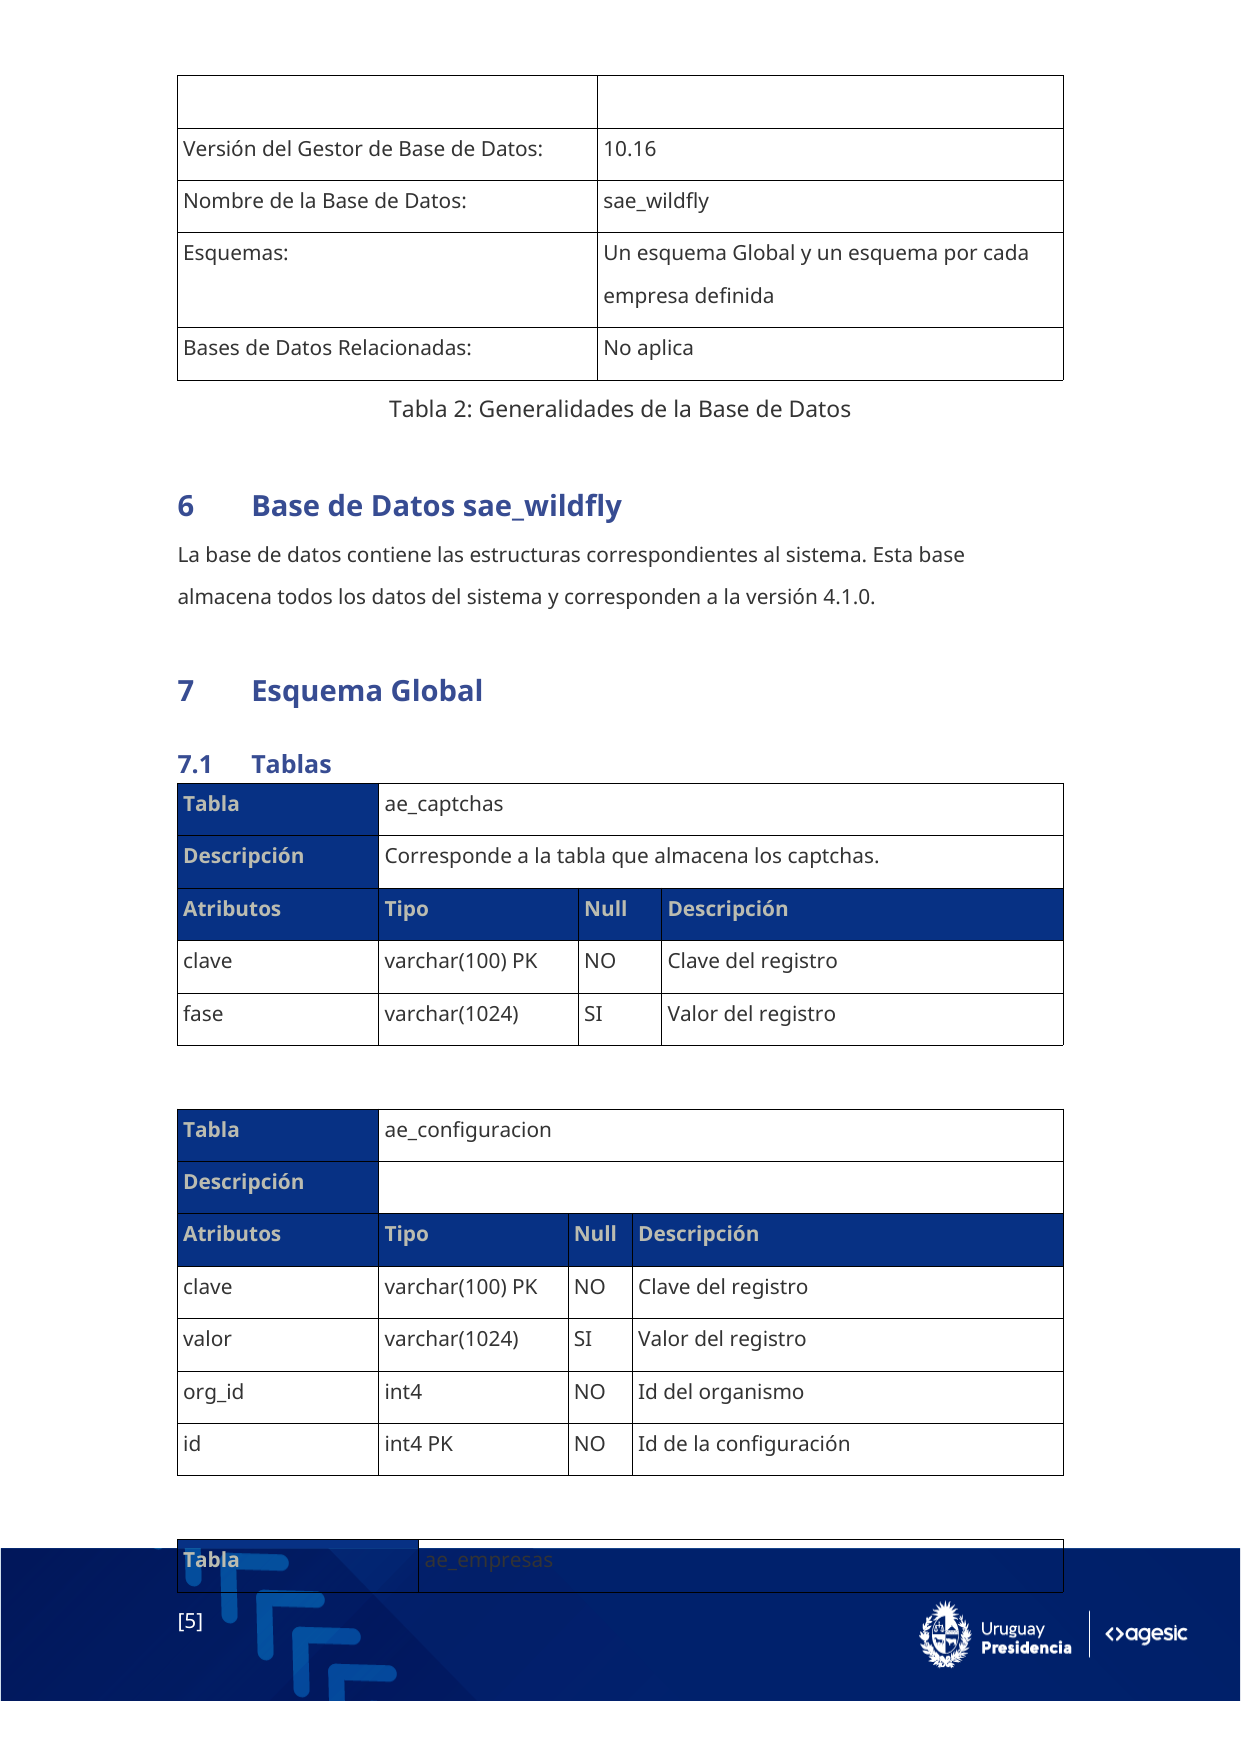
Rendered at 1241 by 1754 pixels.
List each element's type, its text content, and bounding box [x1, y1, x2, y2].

table_cell valor [178, 1319, 378, 1371]
table_cell [379, 1162, 1063, 1213]
table_header Tabla [178, 1540, 418, 1548]
table_cell No aplica [598, 328, 1063, 379]
table_cell clave [178, 1267, 378, 1318]
table_cell Clave del registro [662, 941, 1063, 992]
text La base de datos contiene las estructuras correspondientes al sistema. Esta base almacena todos los datos del sistema y corresponden a la versión 4.1.0. [177, 540, 1063, 611]
table_cell Un esquema Global y un esquema por cada empresa definida [598, 233, 1063, 327]
table_cell Descripción [633, 1214, 1063, 1266]
table_cell Null [579, 889, 661, 940]
subtitle Base de Datos sae_wildfly [177, 485, 1063, 525]
table_cell sae_wildfly [598, 181, 1063, 232]
subtitle Tablas [177, 746, 1063, 781]
table_cell fase [178, 994, 378, 1045]
table_cell Descripción [662, 889, 1063, 940]
table_cell Versión del Gestor de Base de Datos: [178, 129, 597, 180]
table_cell Valor del registro [662, 994, 1063, 1045]
table_cell varchar(1024) [379, 994, 578, 1045]
table_cell Tipo [379, 1214, 568, 1266]
table_cell Descripción [178, 1162, 378, 1213]
text Tabla 2: Generalidades de la Base de Datos [177, 392, 1063, 424]
table_header Tabla [178, 1110, 378, 1161]
table_cell org_id [178, 1372, 378, 1423]
table_cell NO [569, 1424, 632, 1475]
table_cell int4 PK [379, 1424, 568, 1475]
table_cell NO [569, 1372, 632, 1423]
table_cell Valor del registro [633, 1319, 1063, 1371]
table_header ae_captchas [379, 784, 1063, 835]
table_cell Corresponde a la tabla que almacena los captchas. [379, 836, 1063, 888]
table_cell clave [178, 941, 378, 992]
table_cell Atributos [178, 1214, 378, 1266]
table_header ae_configuracion [379, 1110, 1063, 1161]
table_cell Tipo [379, 889, 578, 940]
subtitle Esquema Global [177, 671, 1063, 710]
table_cell Bases de Datos Relacionadas: [178, 328, 597, 379]
table_cell SI [569, 1319, 632, 1371]
table_cell NO [569, 1267, 632, 1318]
table_cell varchar(1024) [379, 1319, 568, 1371]
table_cell Null [569, 1214, 632, 1266]
table_cell Gestor de Base de Datos: [178, 76, 597, 127]
table_cell SI [579, 994, 661, 1045]
table_header ae_empresas [419, 1540, 1063, 1548]
table_cell 10.16 [598, 129, 1063, 180]
table_cell int4 [379, 1372, 568, 1423]
table_cell Descripción [178, 836, 378, 888]
table_cell Id de la configuración [633, 1424, 1063, 1475]
table_cell Nombre de la Base de Datos: [178, 181, 597, 232]
table_cell Esquemas: [178, 233, 597, 327]
table_cell varchar(100) PK [379, 941, 578, 992]
table_cell id [178, 1424, 378, 1475]
table_header Tabla [178, 784, 378, 835]
table_cell Id del organismo [633, 1372, 1063, 1423]
table_cell Clave del registro [633, 1267, 1063, 1318]
table_cell varchar(100) PK [379, 1267, 568, 1318]
table_cell Postgres [598, 76, 1063, 127]
table_cell Atributos [178, 889, 378, 940]
table_cell NO [579, 941, 661, 992]
